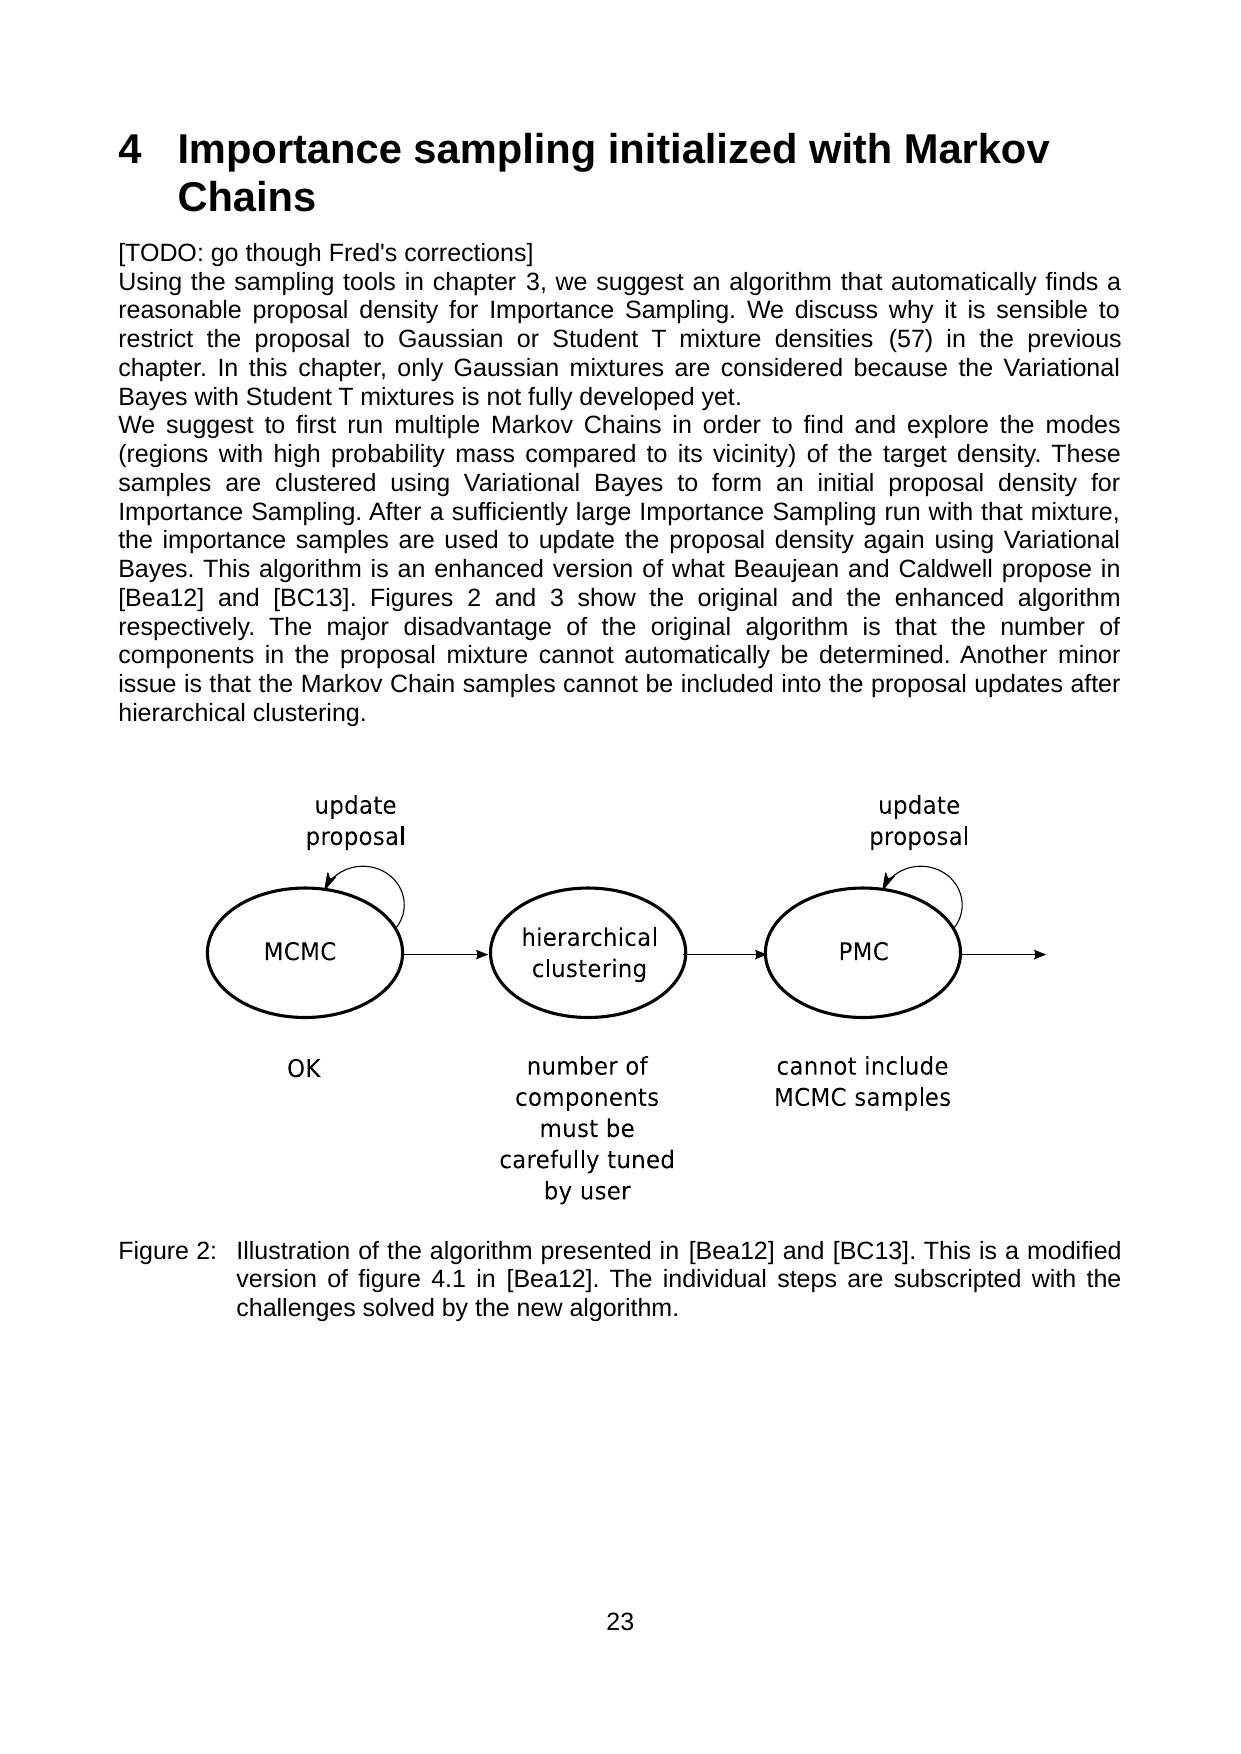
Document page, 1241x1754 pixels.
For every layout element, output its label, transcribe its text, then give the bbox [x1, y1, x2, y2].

subtitle Importance sampling initialized with Markov Chains [118, 124, 1122, 220]
text Figure 2: Illustration of the algorithm presented in [Bea12] and [BC13]. This is a modified version of figure 4.1 in [Bea12]. The individual steps are subscripted with the challenges solved by the new algorithm. [118, 756, 1122, 1322]
text [TODO: go though Fred's corrections] [118, 238, 1122, 267]
text We suggest to first run multiple Markov Chains in order to find and explore the modes (regions with high probability mass compared to its vicinity) of the target density. These samples are clustered using Variational Bayes to form an initial proposal density for Importance Sampling. After a sufficiently large Importance Sampling run with that mixture, the importance samples are used to update the proposal density again using Variational Bayes. This algorithm is an enhanced version of what Beaujean and Caldwell propose in [Bea12] and [BC13]. Figures 2 and 3 show the original and the enhanced algorithm respectively. The major disadvantage of the original algorithm is that the number of components in the proposal mixture cannot automatically be determined. Another minor issue is that the Markov Chain samples cannot be included into the proposal updates after hierarchical clustering. [118, 411, 1122, 727]
text Using the sampling tools in chapter 3, we suggest an algorithm that automatically finds a reasonable proposal density for Importance Sampling. We discuss why it is sensible to restrict the proposal to Gaussian or Student T mixture densities (57) in the previous chapter. In this chapter, only Gaussian mixtures are considered because the Variational Bayes with Student T mixtures is not fully developed yet. [118, 267, 1122, 411]
